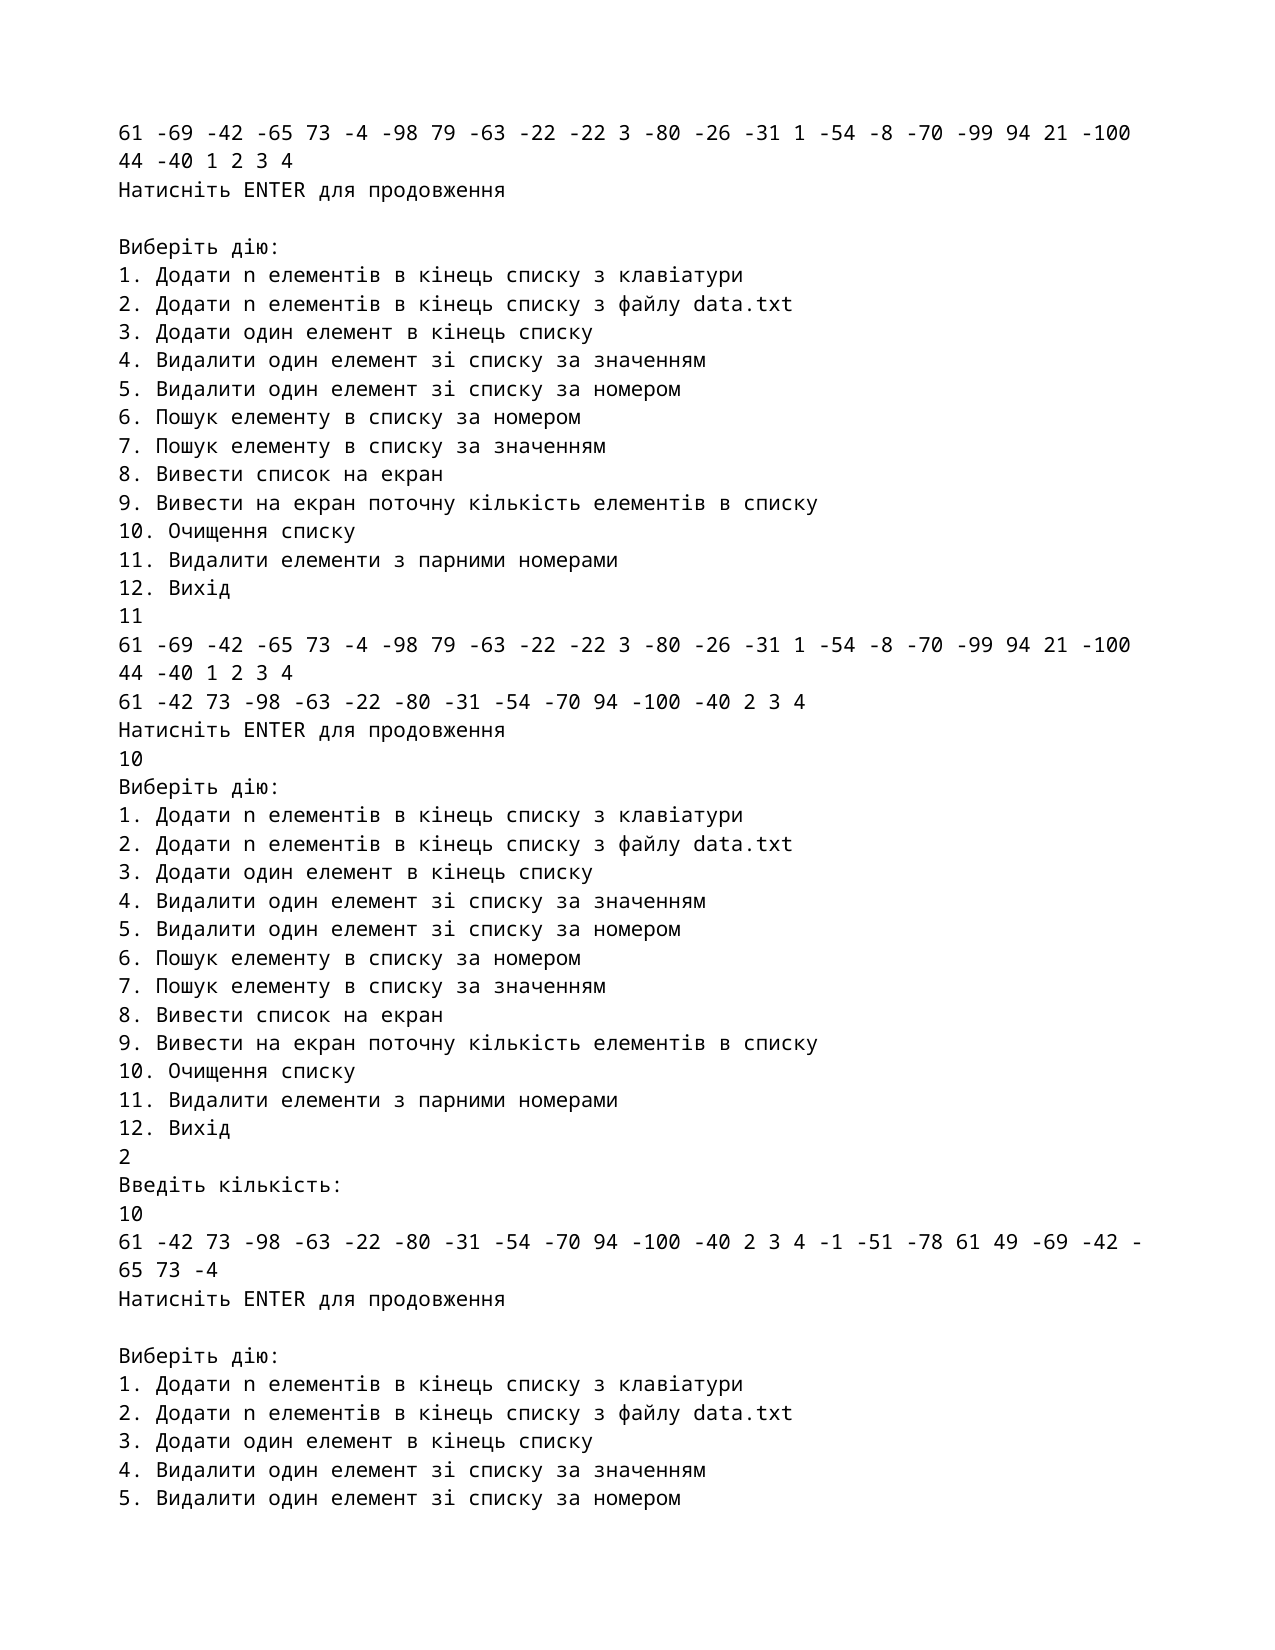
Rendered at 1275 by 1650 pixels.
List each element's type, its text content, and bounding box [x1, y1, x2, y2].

text 61 -42 73 -98 -63 -22 -80 -31 -54 -70 94 -100 -40 2 3 4 [118, 687, 1157, 715]
text 2. Додати n елементів в кінець списку з файлу data.txt [118, 1398, 1157, 1426]
text 2 [118, 1142, 1157, 1170]
text 1. Додати n елементів в кінець списку з клавіатури [118, 801, 1157, 829]
text 11 [118, 602, 1157, 630]
text 12. Вихід [118, 573, 1157, 602]
text 10 [118, 744, 1157, 772]
text 6. Пошук елементу в списку за номером [118, 943, 1157, 971]
text 10. Очищення списку [118, 1057, 1157, 1085]
text Натисніть ENTER для продовження [118, 715, 1157, 744]
text 61 -42 73 -98 -63 -22 -80 -31 -54 -70 94 -100 -40 2 3 4 -1 -51 -78 61 49 -69 -42 -65 73 -4 [118, 1227, 1157, 1284]
text 10 [118, 1199, 1157, 1227]
text 3. Додати один елемент в кінець списку [118, 1426, 1157, 1455]
text 10. Очищення списку [118, 516, 1157, 545]
text 11. Видалити елементи з парними номерами [118, 1085, 1157, 1113]
text 9. Вивести на екран поточну кількість елементів в списку [118, 488, 1157, 516]
text 7. Пошук елементу в списку за значенням [118, 431, 1157, 459]
text Вибeріть дію: [118, 232, 1157, 260]
text 3. Додати один елемент в кінець списку [118, 857, 1157, 886]
text Натисніть ENTER для продовження [118, 1284, 1157, 1312]
text 4. Видалити один елемент зі списку за значенням [118, 1455, 1157, 1483]
text 7. Пошук елементу в списку за значенням [118, 971, 1157, 1000]
text 3. Додати один елемент в кінець списку [118, 317, 1157, 346]
text 61 -69 -42 -65 73 -4 -98 79 -63 -22 -22 3 -80 -26 -31 1 -54 -8 -70 -99 94 21 -100 44 -40 1 2 3 4 [118, 118, 1157, 175]
text 5. Видалити один елемент зі списку за номером [118, 1483, 1157, 1512]
text Введіть кількість: [118, 1170, 1157, 1199]
text 5. Видалити один елемент зі списку за номером [118, 374, 1157, 402]
text 5. Видалити один елемент зі списку за номером [118, 914, 1157, 943]
text 61 -69 -42 -65 73 -4 -98 79 -63 -22 -22 3 -80 -26 -31 1 -54 -8 -70 -99 94 21 -100 44 -40 1 2 3 4 [118, 630, 1157, 687]
text 8. Вивести список на екран [118, 459, 1157, 488]
text 1. Додати n елементів в кінець списку з клавіатури [118, 1369, 1157, 1398]
text 2. Додати n елементів в кінець списку з файлу data.txt [118, 289, 1157, 317]
text Вибeріть дію: [118, 772, 1157, 801]
text 9. Вивести на екран поточну кількість елементів в списку [118, 1028, 1157, 1057]
text 6. Пошук елементу в списку за номером [118, 402, 1157, 431]
text Натисніть ENTER для продовження [118, 175, 1157, 203]
text 4. Видалити один елемент зі списку за значенням [118, 346, 1157, 374]
text 1. Додати n елементів в кінець списку з клавіатури [118, 260, 1157, 289]
text 12. Вихід [118, 1113, 1157, 1142]
text 8. Вивести список на екран [118, 1000, 1157, 1028]
text 4. Видалити один елемент зі списку за значенням [118, 886, 1157, 914]
text 11. Видалити елементи з парними номерами [118, 545, 1157, 573]
text Вибeріть дію: [118, 1341, 1157, 1369]
text 2. Додати n елементів в кінець списку з файлу data.txt [118, 829, 1157, 857]
